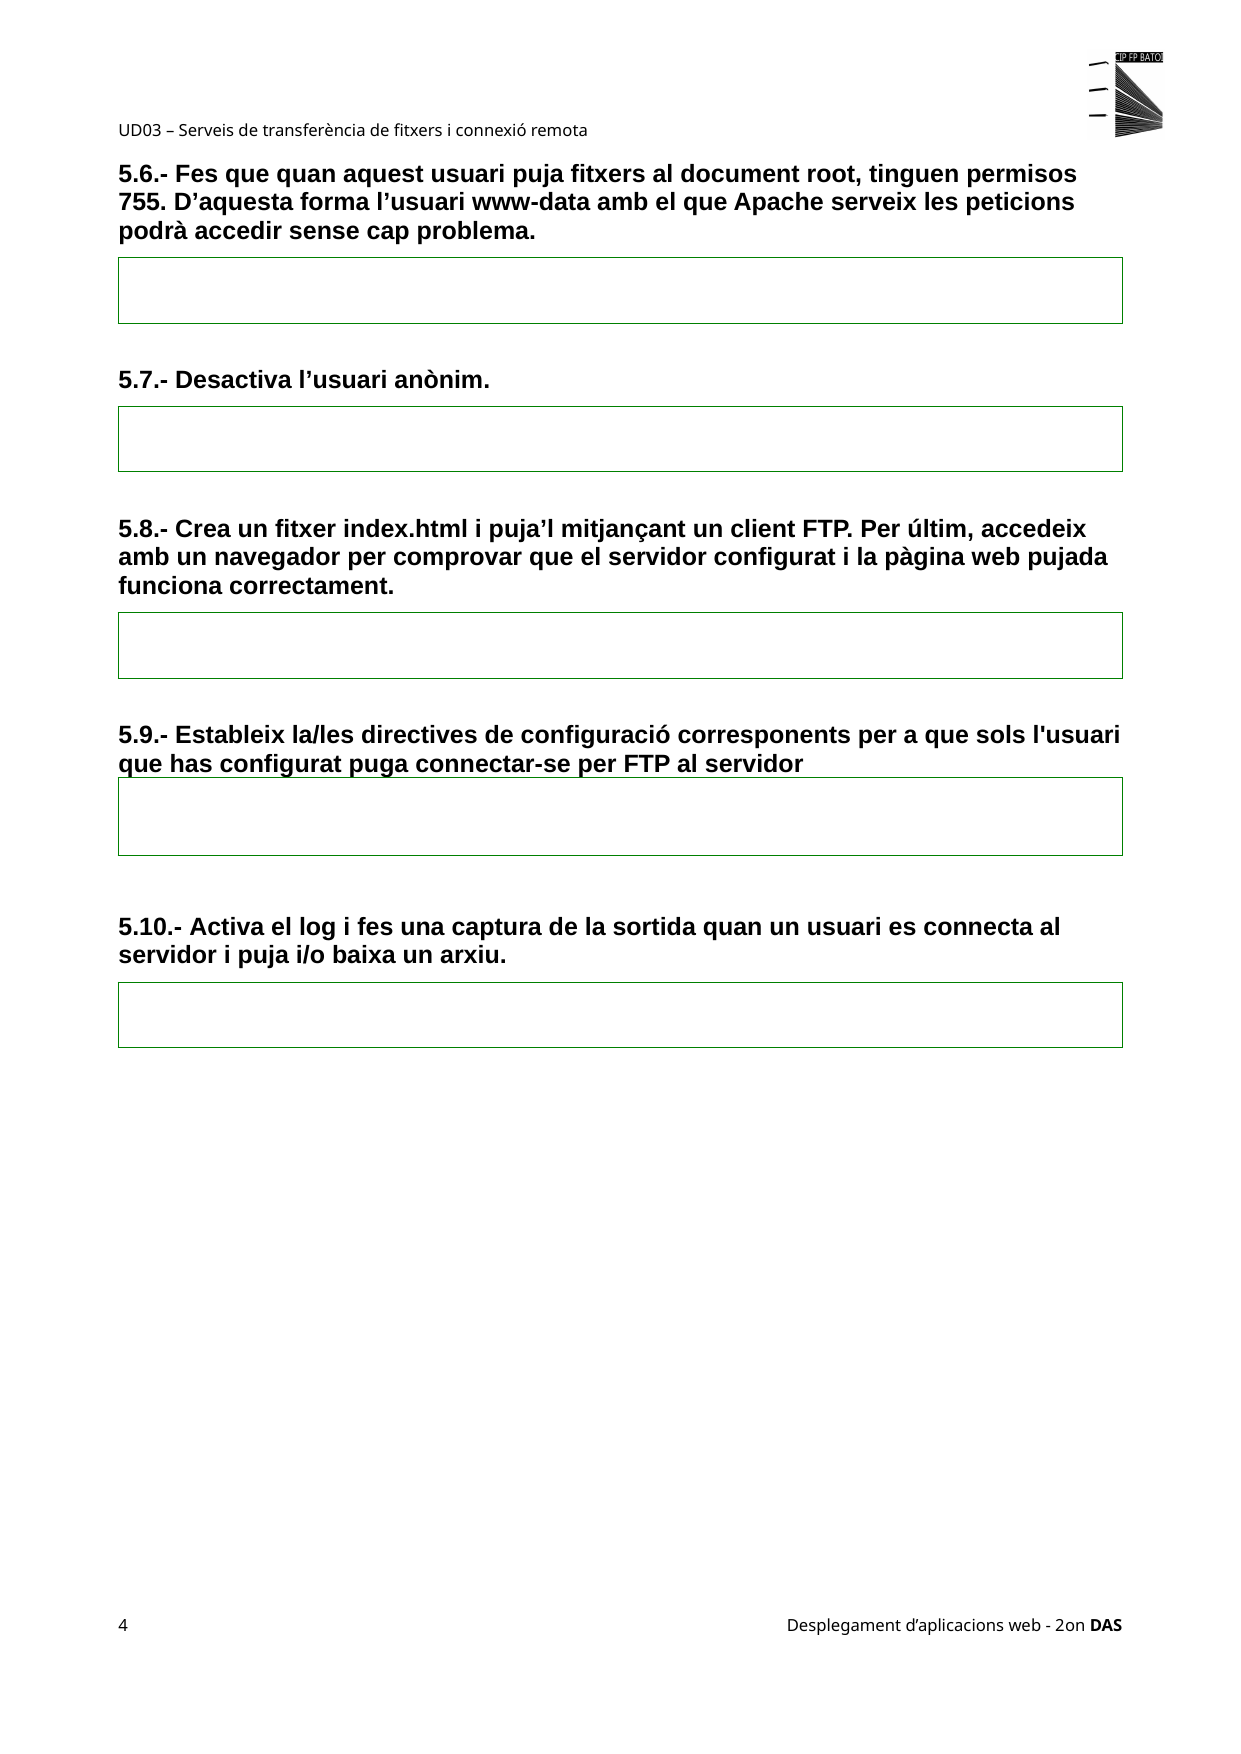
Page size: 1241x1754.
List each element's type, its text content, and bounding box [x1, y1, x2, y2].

table_header [119, 613, 1122, 677]
table_header [119, 407, 1122, 471]
picture [1087, 49, 1165, 140]
table_header [119, 778, 1122, 855]
text 5.6.- Fes que quan aquest usuari puja fitxers al document root, tinguen permisos 755. D’aquesta forma l’usuari www-data amb el que Apache serveix les peticions podrà accedir sense cap problema. [118, 158, 1122, 245]
text 5.10.- Activa el log i fes una captura de la sortida quan un usuari es connecta al servidor i puja i/o baixa un arxiu. [118, 912, 1122, 969]
text 5.7.- Desactiva l’usuari anònim. [118, 365, 1122, 393]
text 5.8.- Crea un fitxer index.html i puja’l mitjançant un client FTP. Per últim, accedeix amb un navegador per comprovar que el servidor configurat i la pàgina web pujada funciona correctament. [118, 513, 1122, 600]
text 5.9.- Estableix la/les directives de configuració corresponents per a que sols l'usuari que has configurat puga connectar-se per FTP al servidor [118, 720, 1122, 777]
table_header [119, 983, 1122, 1047]
table_header [119, 258, 1122, 322]
